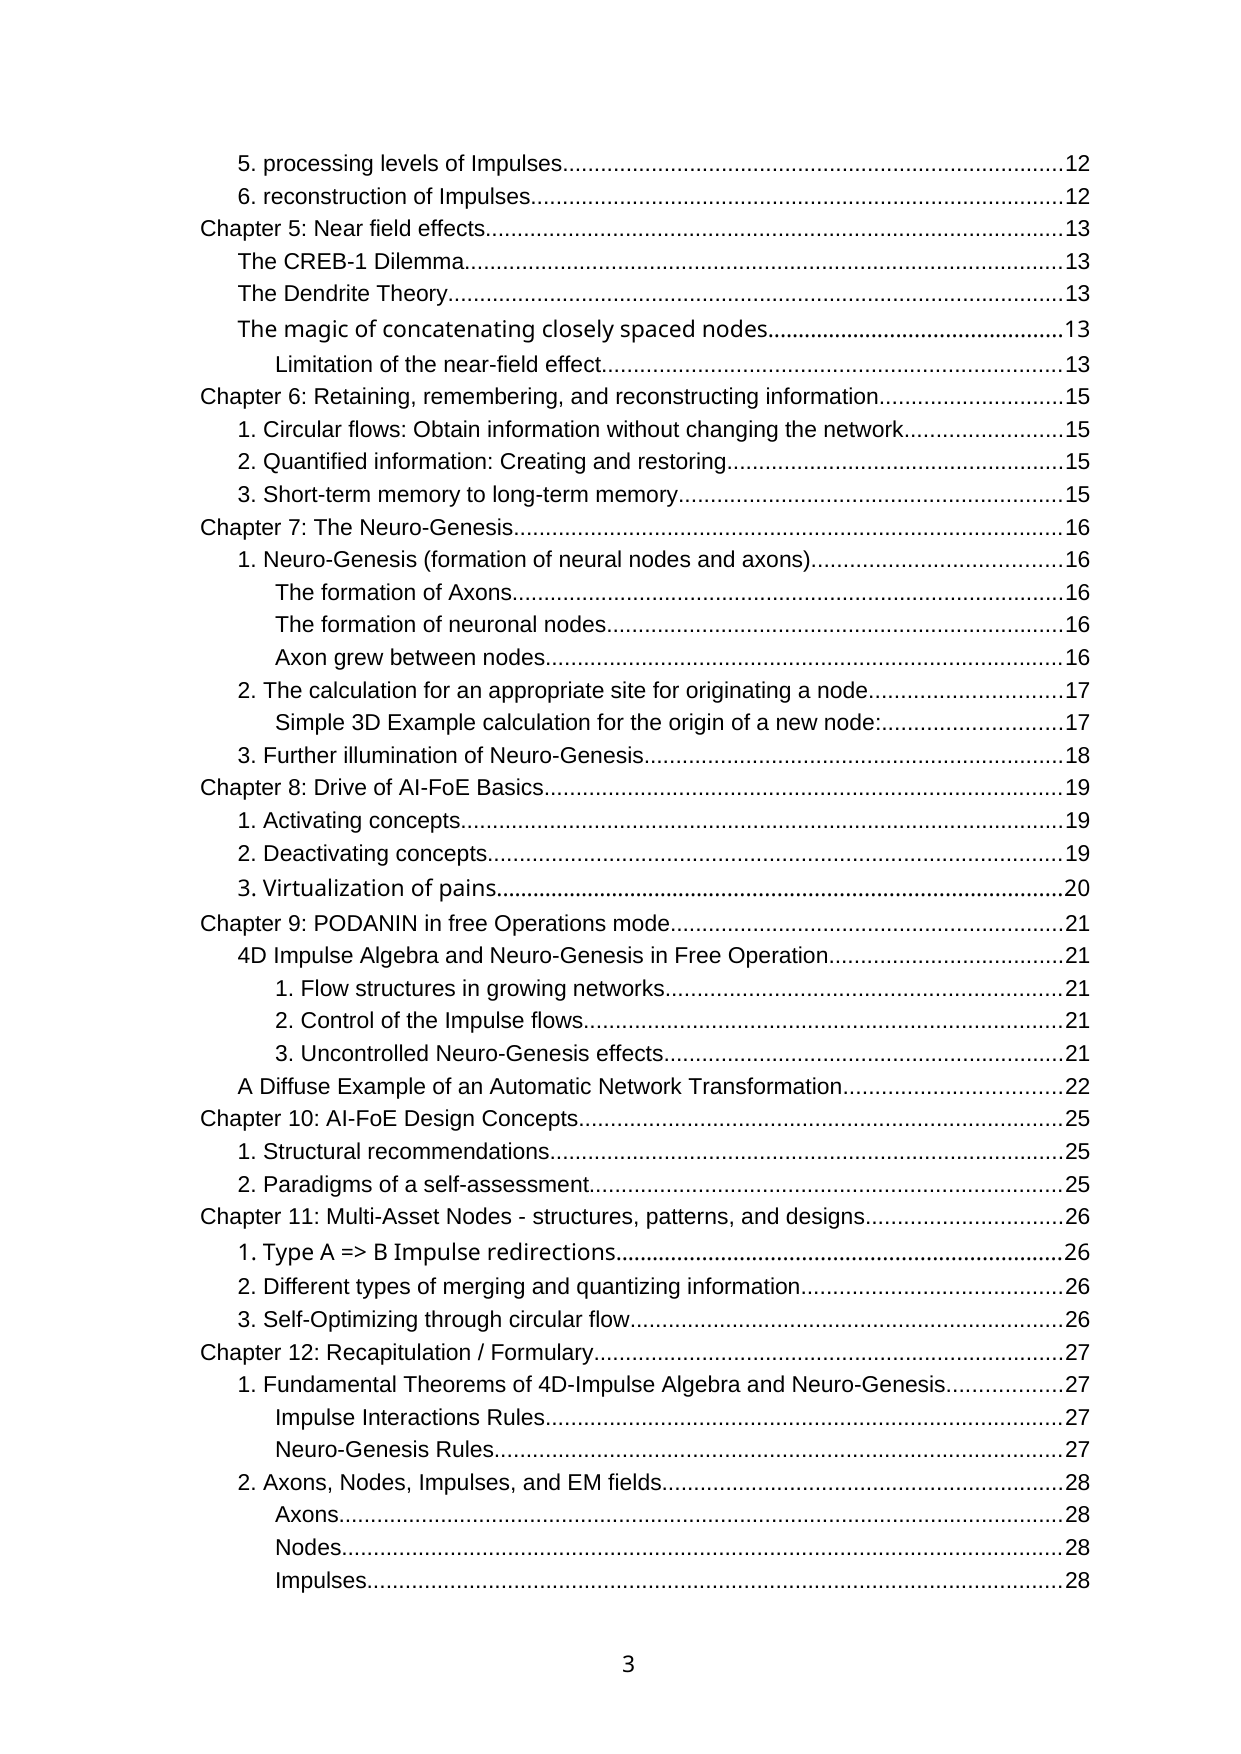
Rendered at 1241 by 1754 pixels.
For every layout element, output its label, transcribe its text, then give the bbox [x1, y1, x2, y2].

text The magic of concatenating closely spaced nodes 13 [237, 313, 1090, 344]
text 2. Paradigms of a self-assessment 25 [237, 1171, 1090, 1197]
text The Dendrite Theory 13 [237, 280, 1090, 307]
text 1. Circular flows: Obtain information without changing the network 15 [237, 416, 1090, 442]
text The formation of Axons 16 [275, 579, 1090, 605]
text 3. Virtualization of pains 20 [237, 872, 1090, 903]
text Chapter 7: The Neuro-Genesis 16 [200, 513, 1090, 540]
text 2. Deactivating concepts 19 [237, 839, 1090, 866]
text A Diffuse Example of an Automatic Network Transformation 22 [237, 1073, 1090, 1099]
text Chapter 6: Retaining, remembering, and reconstructing information 15 [200, 383, 1090, 409]
text 3. Short-term memory to long-term memory 15 [237, 481, 1090, 507]
text 1. Activating concepts 19 [237, 807, 1090, 833]
text Neuro-Genesis Rules 27 [275, 1436, 1090, 1463]
text 5. processing levels of Impulses 12 [237, 150, 1090, 176]
text Simple 3D Example calculation for the origin of a new node: 17 [275, 709, 1090, 736]
text 2. Different types of merging and quantizing information. 26 [237, 1273, 1090, 1299]
text 3. Further illumination of Neuro-Genesis 18 [237, 742, 1090, 768]
text 2. Control of the Impulse flows 21 [275, 1007, 1090, 1034]
text Nodes 28 [275, 1534, 1090, 1560]
text The formation of neuronal nodes 16 [275, 611, 1090, 638]
text 1. Fundamental Theorems of 4D-Impulse Algebra and Neuro-Genesis 27 [237, 1371, 1090, 1397]
text Chapter 9: PODANIN in free Operations mode 21 [200, 910, 1090, 936]
text 1. Flow structures in growing networks 21 [275, 975, 1090, 1001]
text 2. The calculation for an appropriate site for originating a node 17 [237, 677, 1090, 703]
text 4D Impulse Algebra and Neuro-Genesis in Free Operation 21 [237, 942, 1090, 969]
text Axons 28 [275, 1501, 1090, 1528]
text Chapter 8: Drive of AI-FoE Basics 19 [200, 774, 1090, 801]
text 3. Uncontrolled Neuro-Genesis effects 21 [275, 1040, 1090, 1066]
text 6. reconstruction of Impulses 12 [237, 183, 1090, 209]
text Impulse Interactions Rules 27 [275, 1404, 1090, 1430]
text 1. Type A => B Impulse redirections 26 [237, 1236, 1090, 1267]
text Axon grew between nodes 16 [275, 644, 1090, 670]
text Chapter 10: AI-FoE Design Concepts 25 [200, 1105, 1090, 1132]
text Chapter 5: Near field effects 13 [200, 215, 1090, 242]
text Impulses 28 [275, 1567, 1090, 1593]
text The CREB-1 Dilemma 13 [237, 248, 1090, 274]
text 3. Self-Optimizing through circular flow 26 [237, 1306, 1090, 1332]
text Limitation of the near-field effect 13 [275, 351, 1090, 377]
text 1. Neuro-Genesis (formation of neural nodes and axons) 16 [237, 546, 1090, 572]
text Chapter 11: Multi-Asset Nodes - structures, patterns, and designs 26 [200, 1203, 1090, 1229]
text 2. Axons, Nodes, Impulses, and EM fields 28 [237, 1469, 1090, 1495]
text 2. Quantified information: Creating and restoring 15 [237, 448, 1090, 475]
text Chapter 12: Recapitulation / Formulary 27 [200, 1338, 1090, 1365]
text 1. Structural recommendations 25 [237, 1138, 1090, 1164]
